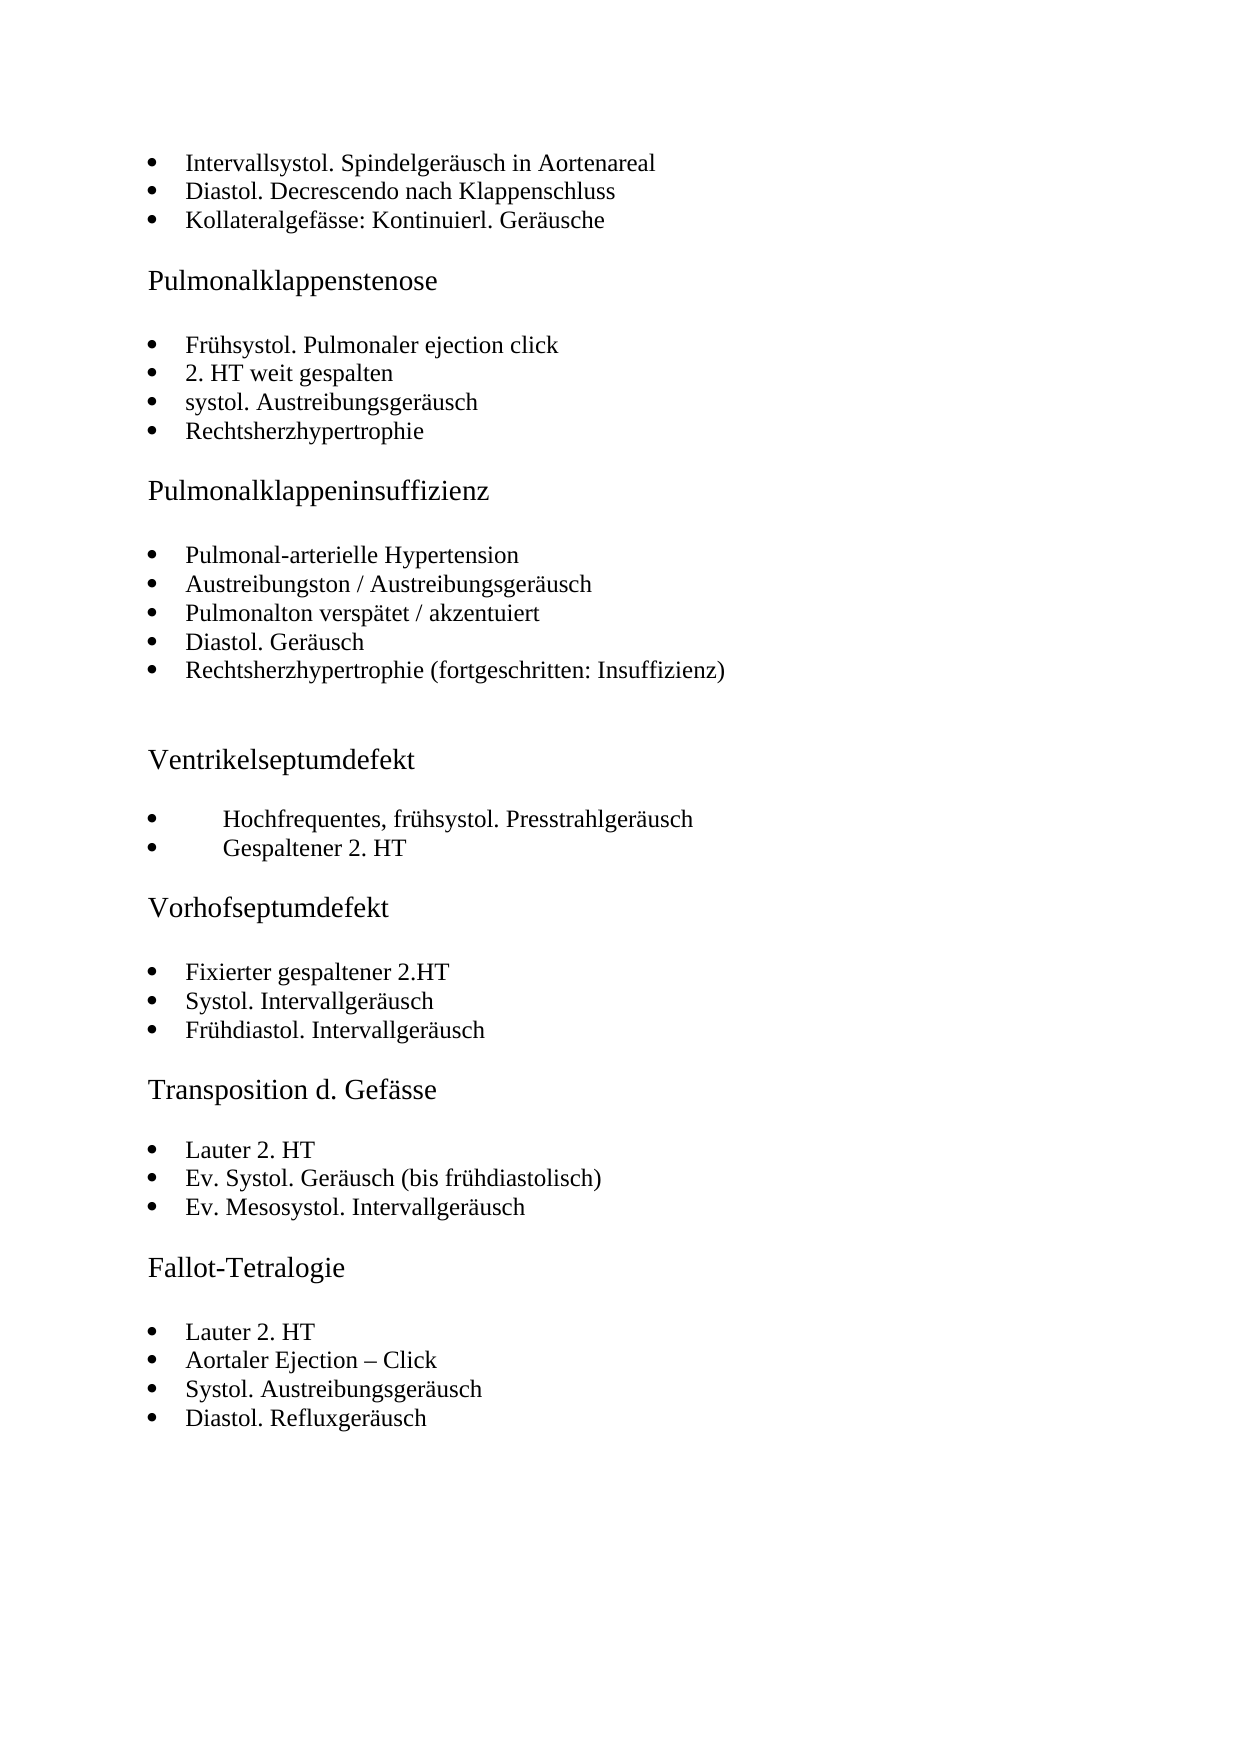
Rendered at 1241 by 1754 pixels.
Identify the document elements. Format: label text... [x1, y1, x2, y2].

list Gespaltener 2. HT [148, 833, 1093, 862]
list Systol. Intervallgeräusch [148, 986, 1093, 1015]
list Frühsystol. Pulmonaler ejection click [148, 330, 1093, 358]
text Vorhofseptumdefekt [148, 890, 1093, 924]
list Aortaler Ejection – Click [148, 1346, 1093, 1374]
list Pulmonal-arterielle Hypertension [148, 541, 1093, 569]
list Lauter 2. HT [148, 1317, 1093, 1346]
list Diastol. Geräusch [148, 627, 1093, 656]
text Pulmonalklappenstenose [148, 263, 1093, 296]
list Austreibungston / Austreibungsgeräusch [148, 569, 1093, 598]
list Pulmonalton verspätet / akzentuiert [148, 598, 1093, 627]
list systol. Austreibungsgeräusch [148, 387, 1093, 416]
list Hochfrequentes, frühsystol. Presstrahlgeräusch [148, 804, 1093, 833]
list Ev. Mesosystol. Intervallgeräusch [148, 1192, 1093, 1221]
list Intervallsystol. Spindelgeräusch in Aortenareal [148, 148, 1093, 176]
subtitle Ventrikelseptumdefekt [148, 742, 1093, 775]
list Lauter 2. HT [148, 1135, 1093, 1163]
list Systol. Austreibungsgeräusch [148, 1374, 1093, 1403]
list Kollateralgefässe: Kontinuierl. Geräusche [148, 205, 1093, 234]
list Rechtsherzhypertrophie [148, 416, 1093, 445]
list Rechtsherzhypertrophie (fortgeschritten: Insuffizienz) [148, 656, 1093, 684]
text Pulmonalklappeninsuffizienz [148, 473, 1093, 507]
list Fixierter gespaltener 2.HT [148, 957, 1093, 986]
text Fallot-Tetralogie [148, 1250, 1093, 1283]
list Frühdiastol. Intervallgeräusch [148, 1015, 1093, 1044]
subtitle Transposition d. Gefässe [148, 1072, 1093, 1106]
list 2. HT weit gespalten [148, 358, 1093, 387]
list Diastol. Refluxgeräusch [148, 1403, 1093, 1432]
list Ev. Systol. Geräusch (bis frühdiastolisch) [148, 1163, 1093, 1192]
list Diastol. Decrescendo nach Klappenschluss [148, 176, 1093, 205]
